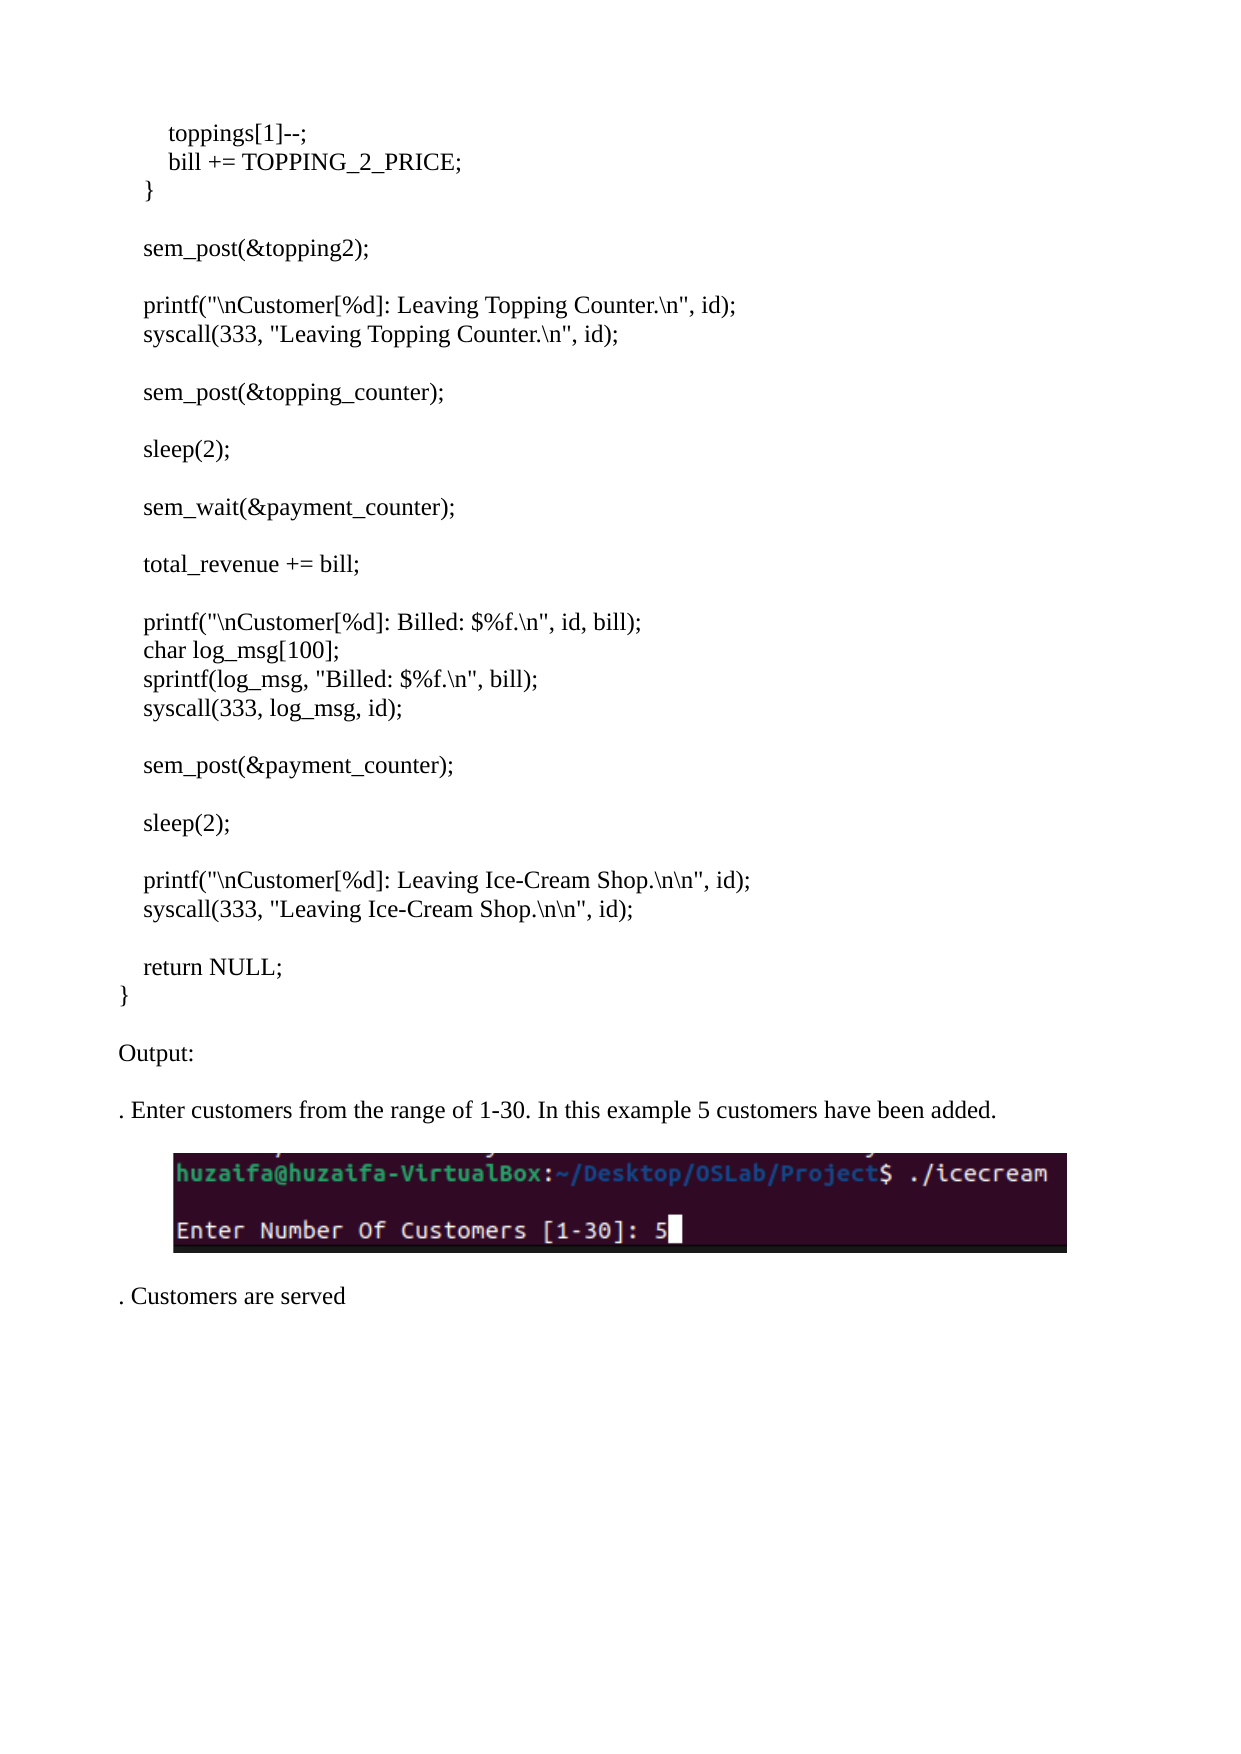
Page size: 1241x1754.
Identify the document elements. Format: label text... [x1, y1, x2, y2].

text printf("\nCustomer[%d]: Billed: $%f.\n", id, bill); [118, 607, 1122, 636]
text syscall(333, "Leaving Topping Counter.\n", id); [118, 319, 1122, 348]
text sleep(2); [118, 808, 1122, 837]
text sem_post(&payment_counter); [118, 751, 1122, 779]
text . Customers are served [118, 1281, 1122, 1310]
text sprintf(log_msg, "Billed: $%f.\n", bill); [118, 664, 1122, 693]
text printf("\nCustomer[%d]: Leaving Ice-Cream Shop.\n\n", id); [118, 866, 1122, 894]
text syscall(333, "Leaving Ice-Cream Shop.\n\n", id); [118, 894, 1122, 923]
text syscall(333, log_msg, id); [118, 693, 1122, 722]
text } [118, 981, 1122, 1009]
text Output: [118, 1038, 1122, 1067]
text sem_post(&topping2); [118, 233, 1122, 262]
text printf("\nCustomer[%d]: Leaving Topping Counter.\n", id); [118, 291, 1122, 319]
text sem_post(&topping_counter); [118, 377, 1122, 406]
picture [173, 1153, 1067, 1253]
text toppings[1]--; [118, 118, 1122, 147]
text sleep(2); [118, 434, 1122, 463]
text sem_wait(&payment_counter); [118, 492, 1122, 521]
text return NULL; [118, 952, 1122, 981]
text } [118, 176, 1122, 204]
text . Enter customers from the range of 1-30. In this example 5 customers have been added. [118, 1096, 1122, 1124]
text bill += TOPPING_2_PRICE; [118, 147, 1122, 176]
text char log_msg[100]; [118, 636, 1122, 664]
text total_revenue += bill; [118, 549, 1122, 578]
